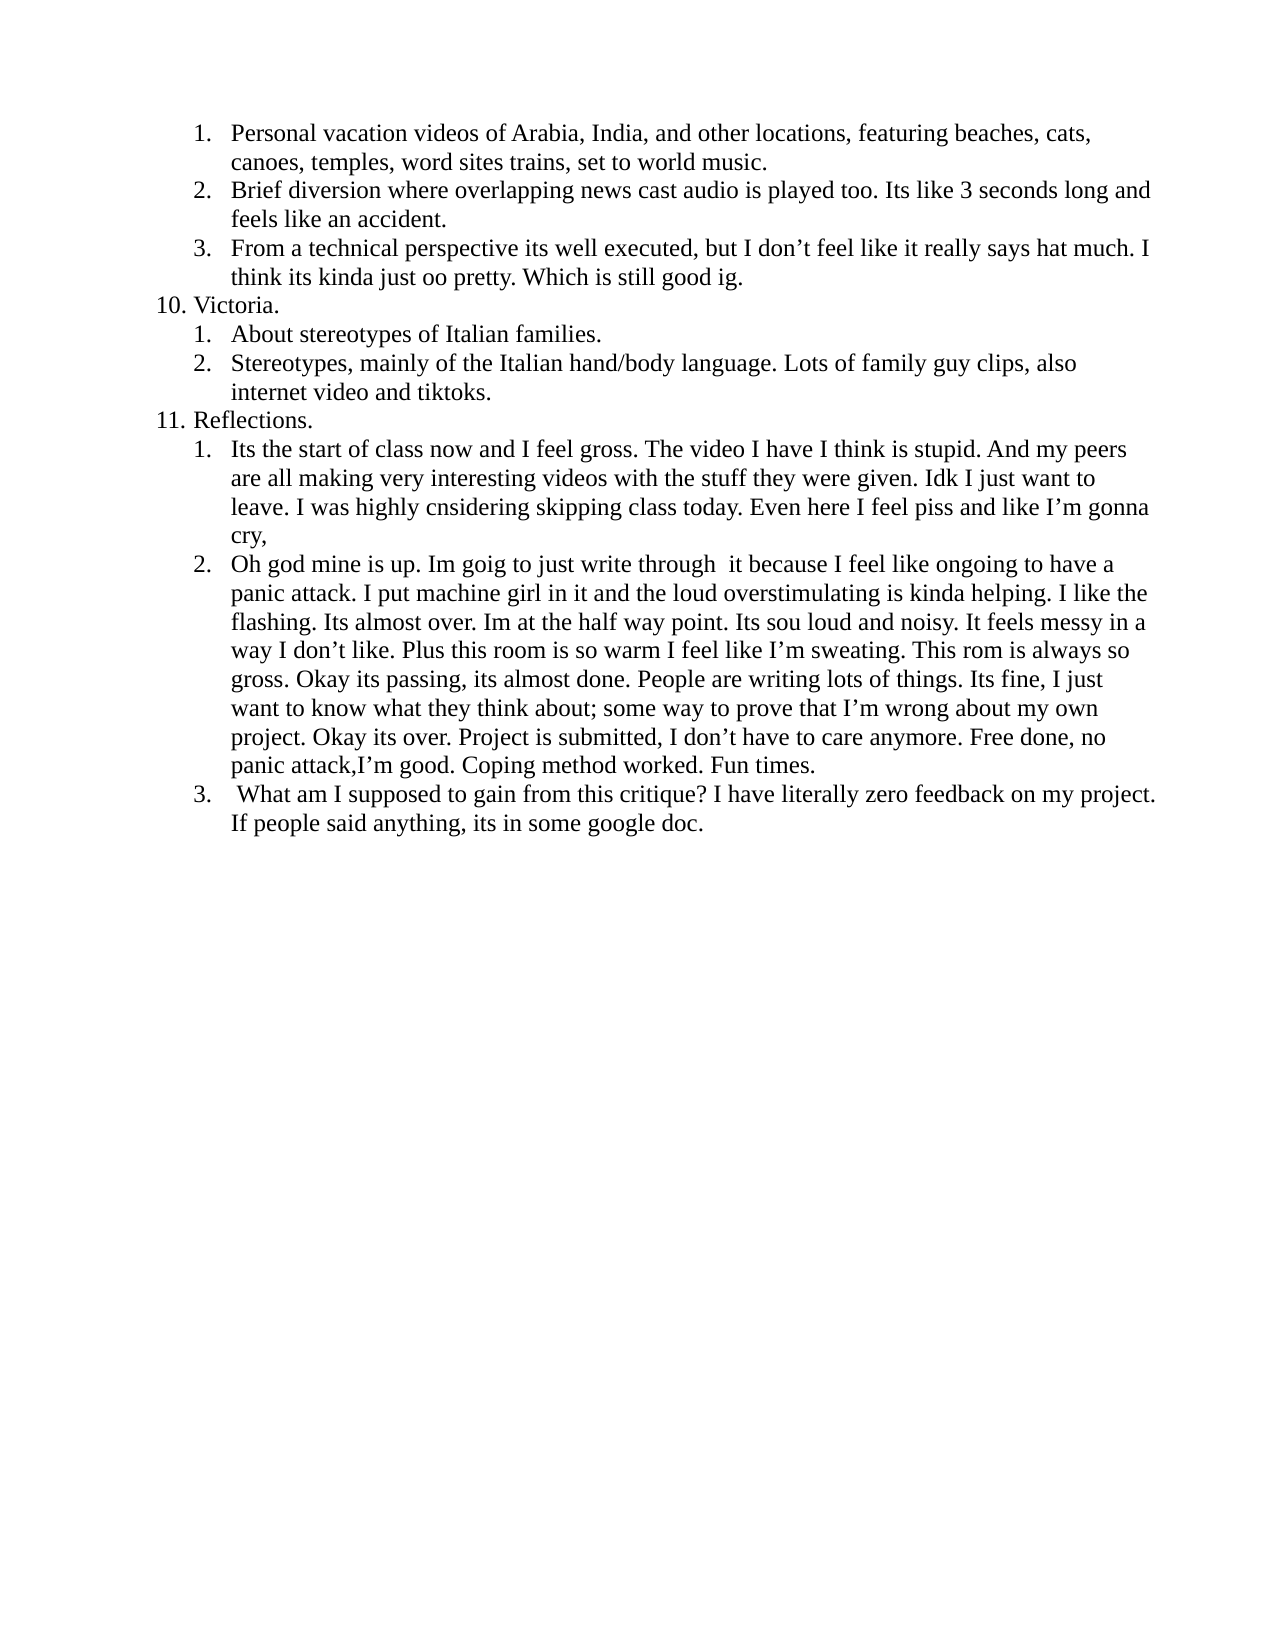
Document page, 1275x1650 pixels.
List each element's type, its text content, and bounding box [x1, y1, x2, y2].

list Stereotypes, mainly of the Italian hand/body language. Lots of family guy clips, also internet video and tiktoks. [193, 348, 1157, 406]
list From a technical perspective its well executed, but I don’t feel like it really says hat much. I think its kinda just oo pretty. Which is still good ig. [193, 233, 1157, 291]
list Brief diversion where overlapping news cast audio is played too. Its like 3 seconds long and feels like an accident. [193, 176, 1157, 233]
list Its the start of class now and I feel gross. The video I have I think is stupid. And my peers are all making very interesting videos with the stuff they were given. Idk I just want to leave. I was highly cnsidering skipping class today. Even here I feel piss and like I’m gonna cry, [193, 434, 1157, 549]
list Personal vacation videos of Arabia, India, and other locations, featuring beaches, cats, canoes, temples, word sites trains, set to world music. [193, 118, 1157, 176]
list What am I supposed to gain from this critique? I have literally zero feedback on my project. If people said anything, its in some google doc. [193, 779, 1157, 837]
list About stereotypes of Italian families. [193, 319, 1157, 348]
list Reflections. [156, 406, 1157, 434]
list Oh god mine is up. Im goig to just write through it because I feel like ongoing to have a panic attack. I put machine girl in it and the loud overstimulating is kinda helping. I like the flashing. Its almost over. Im at the half way point. Its sou loud and noisy. It feels messy in a way I don’t like. Plus this room is so warm I feel like I’m sweating. This rom is always so gross. Okay its passing, its almost done. People are writing lots of things. Its fine, I just want to know what they think about; some way to prove that I’m wrong about my own project. Okay its over. Project is submitted, I don’t have to care anymore. Free done, no panic attack,I’m good. Coping method worked. Fun times. [193, 549, 1157, 779]
list Victoria. [156, 291, 1157, 319]
